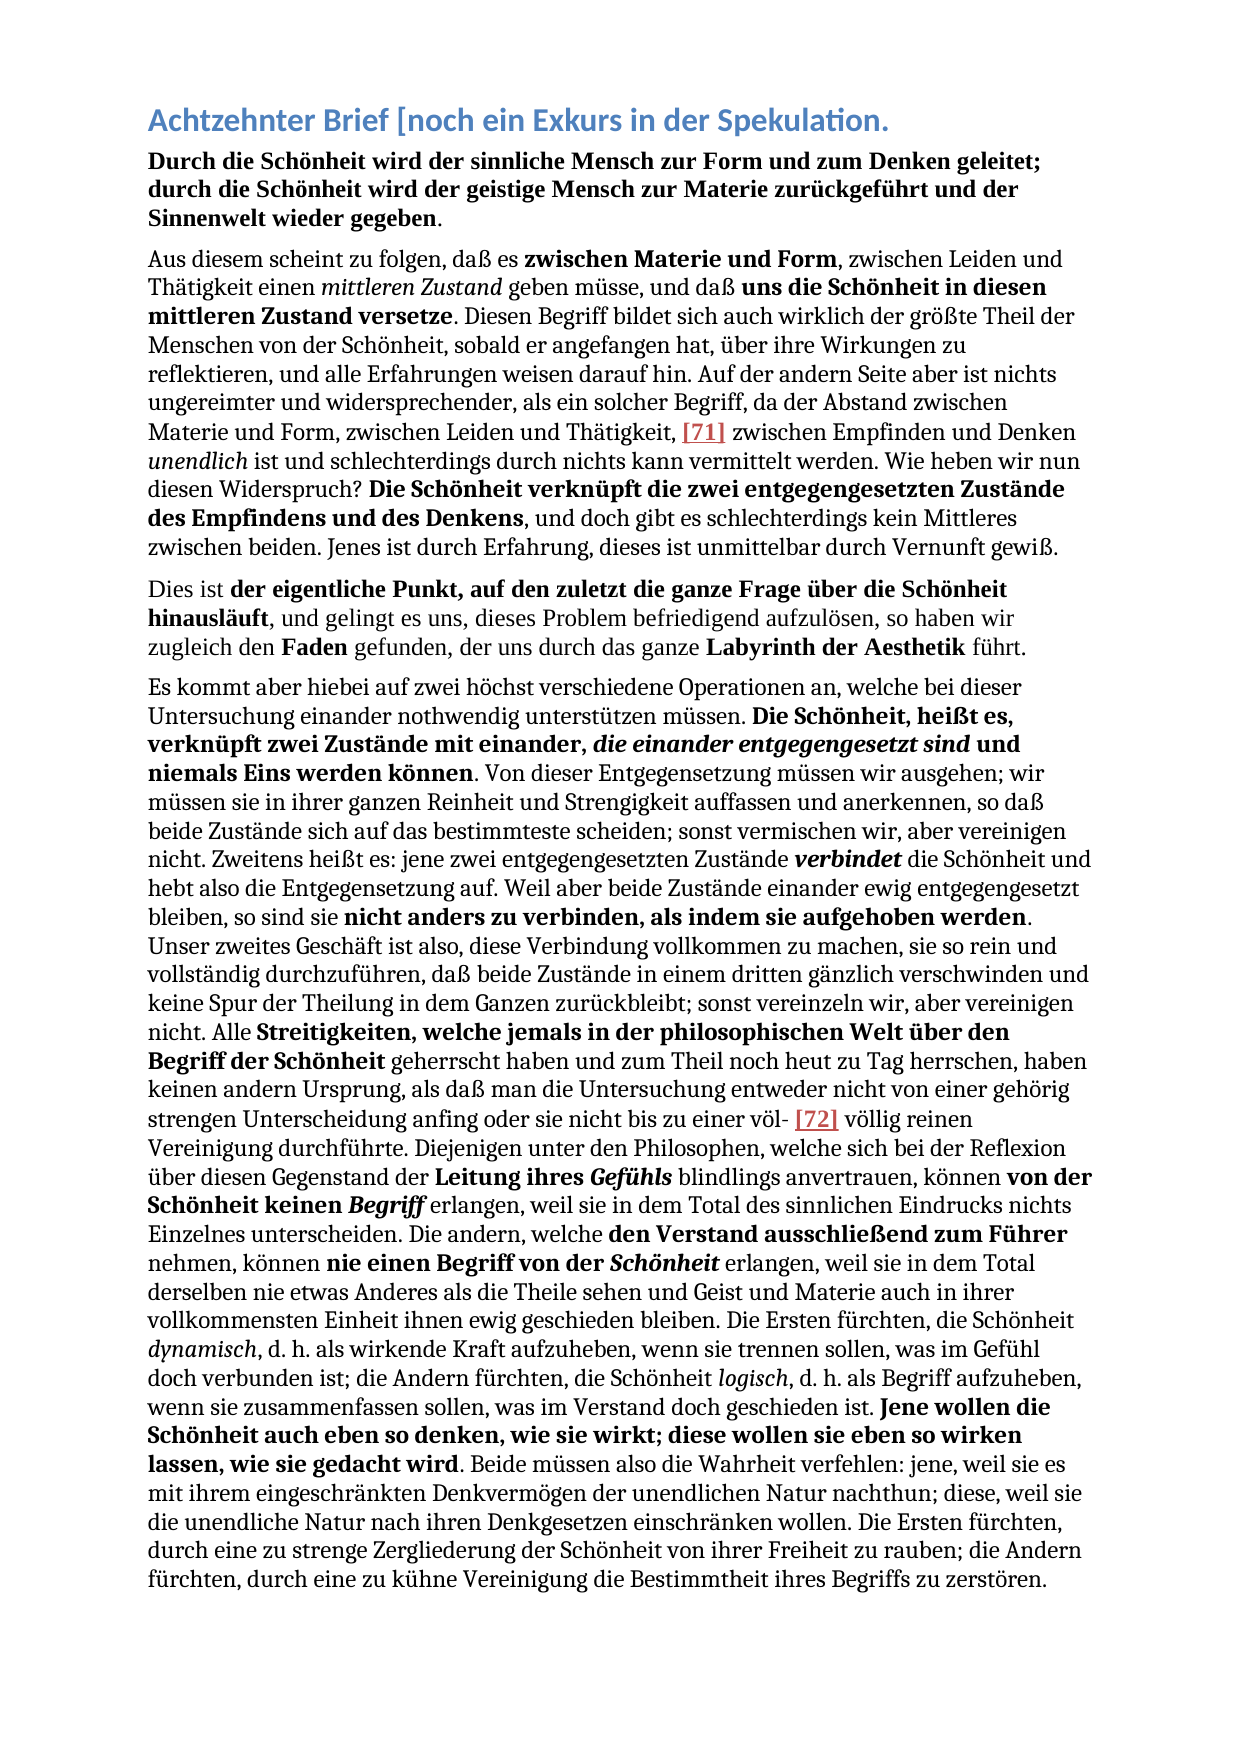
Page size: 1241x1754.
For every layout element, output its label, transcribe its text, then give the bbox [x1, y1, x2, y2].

subtitle Achtzehnter Brief [noch ein Exkurs in der Spekulation. [148, 99, 1092, 139]
text Aus diesem scheint zu folgen, daß es zwischen Materie und Form, zwischen Leiden und Thätigkeit einen mittleren Zustand geben müsse, und daß uns die Schönheit in diesen mittleren Zustand versetze. Diesen Begriff bildet sich auch wirklich der größte Theil der Menschen von der Schönheit, sobald er angefangen hat, über ihre Wirkungen zu reflektieren, und alle Erfahrungen weisen darauf hin. Auf der andern Seite aber ist nichts ungereimter und widersprechender, als ein solcher Begriff, da der Abstand zwischen Materie und Form, zwischen Leiden und Thätigkeit, [71] zwischen Empfinden und Denken unendlich ist und schlechterdings durch nichts kann vermittelt werden. Wie heben wir nun diesen Widerspruch? Die Schönheit verknüpft die zwei entgegengesetzten Zustände des Empfindens und des Denkens, und doch gibt es schlechterdings kein Mittleres zwischen beiden. Jenes ist durch Erfahrung, dieses ist unmittelbar durch Vernunft gewiß. [148, 244, 1092, 562]
text Durch die Schönheit wird der sinnliche Mensch zur Form und zum Denken geleitet; durch die Schönheit wird der geistige Mensch zur Materie zurückgeführt und der Sinnenwelt wieder gegeben. [148, 146, 1092, 232]
text Es kommt aber hiebei auf zwei höchst verschiedene Operationen an, welche bei dieser Untersuchung einander nothwendig unterstützen müssen. Die Schönheit, heißt es, verknüpft zwei Zustände mit einander, die einander entgegengesetzt sind und niemals Eins werden können. Von dieser Entgegensetzung müssen wir ausgehen; wir müssen sie in ihrer ganzen Reinheit und Strengigkeit auffassen und anerkennen, so daß beide Zustände sich auf das bestimmteste scheiden; sonst vermischen wir, aber vereinigen nicht. Zweitens heißt es: jene zwei entgegengesetzten Zustände verbindet die Schönheit und hebt also die Entgegensetzung auf. Weil aber beide Zustände einander ewig entgegengesetzt bleiben, so sind sie nicht anders zu verbinden, als indem sie aufgehoben werden. Unser zweites Geschäft ist also, diese Verbindung vollkommen zu machen, sie so rein und vollständig durchzuführen, daß beide Zustände in einem dritten gänzlich verschwinden und keine Spur der Theilung in dem Ganzen zurückbleibt; sonst vereinzeln wir, aber vereinigen nicht. Alle Streitigkeiten, welche jemals in der philosophischen Welt über den Begriff der Schönheit geherrscht haben und zum Theil noch heut zu Tag herrschen, haben keinen andern Ursprung, als daß man die Untersuchung entweder nicht von einer gehörig strengen Unterscheidung anfing oder sie nicht bis zu einer völ- [72] völlig reinen Vereinigung durchführte. Diejenigen unter den Philosophen, welche sich bei der Reflexion über diesen Gegenstand der Leitung ihres Gefühls blindlings anvertrauen, können von der Schönheit keinen Begriff erlangen, weil sie in dem Total des sinnlichen Eindrucks nichts Einzelnes unterscheiden. Die andern, welche den Verstand ausschließend zum Führer nehmen, können nie einen Begriff von der Schönheit erlangen, weil sie in dem Total derselben nie etwas Anderes als die Theile sehen und Geist und Materie auch in ihrer vollkommensten Einheit ihnen ewig geschieden bleiben. Die Ersten fürchten, die Schönheit dynamisch, d. h. als wirkende Kraft aufzuheben, wenn sie trennen sollen, was im Gefühl doch verbunden ist; die Andern fürchten, die Schönheit logisch, d. h. als Begriff aufzuheben, wenn sie zusammenfassen sollen, was im Verstand doch geschieden ist. Jene wollen die Schönheit auch eben so denken, wie sie wirkt; diese wollen sie eben so wirken lassen, wie sie gedacht wird. Beide müssen also die Wahrheit verfehlen: jene, weil sie es mit ihrem eingeschränkten Denkvermögen der unendlichen Natur nachthun; diese, weil sie die unendliche Natur nach ihren Denkgesetzen einschränken wollen. Die Ersten fürchten, durch eine zu strenge Zergliederung der Schönheit von ihrer Freiheit zu rauben; die Andern fürchten, durch eine zu kühne Vereinigung die Bestimmtheit ihres Begriffs zu zerstören. [148, 673, 1092, 1594]
text Dies ist der eigentliche Punkt, auf den zuletzt die ganze Frage über die Schönheit hinausläuft, und gelingt es uns, dieses Problem befriedigend aufzulösen, so haben wir zugleich den Faden gefunden, der uns durch das ganze Labyrinth der Aesthetik führt. [148, 574, 1092, 660]
